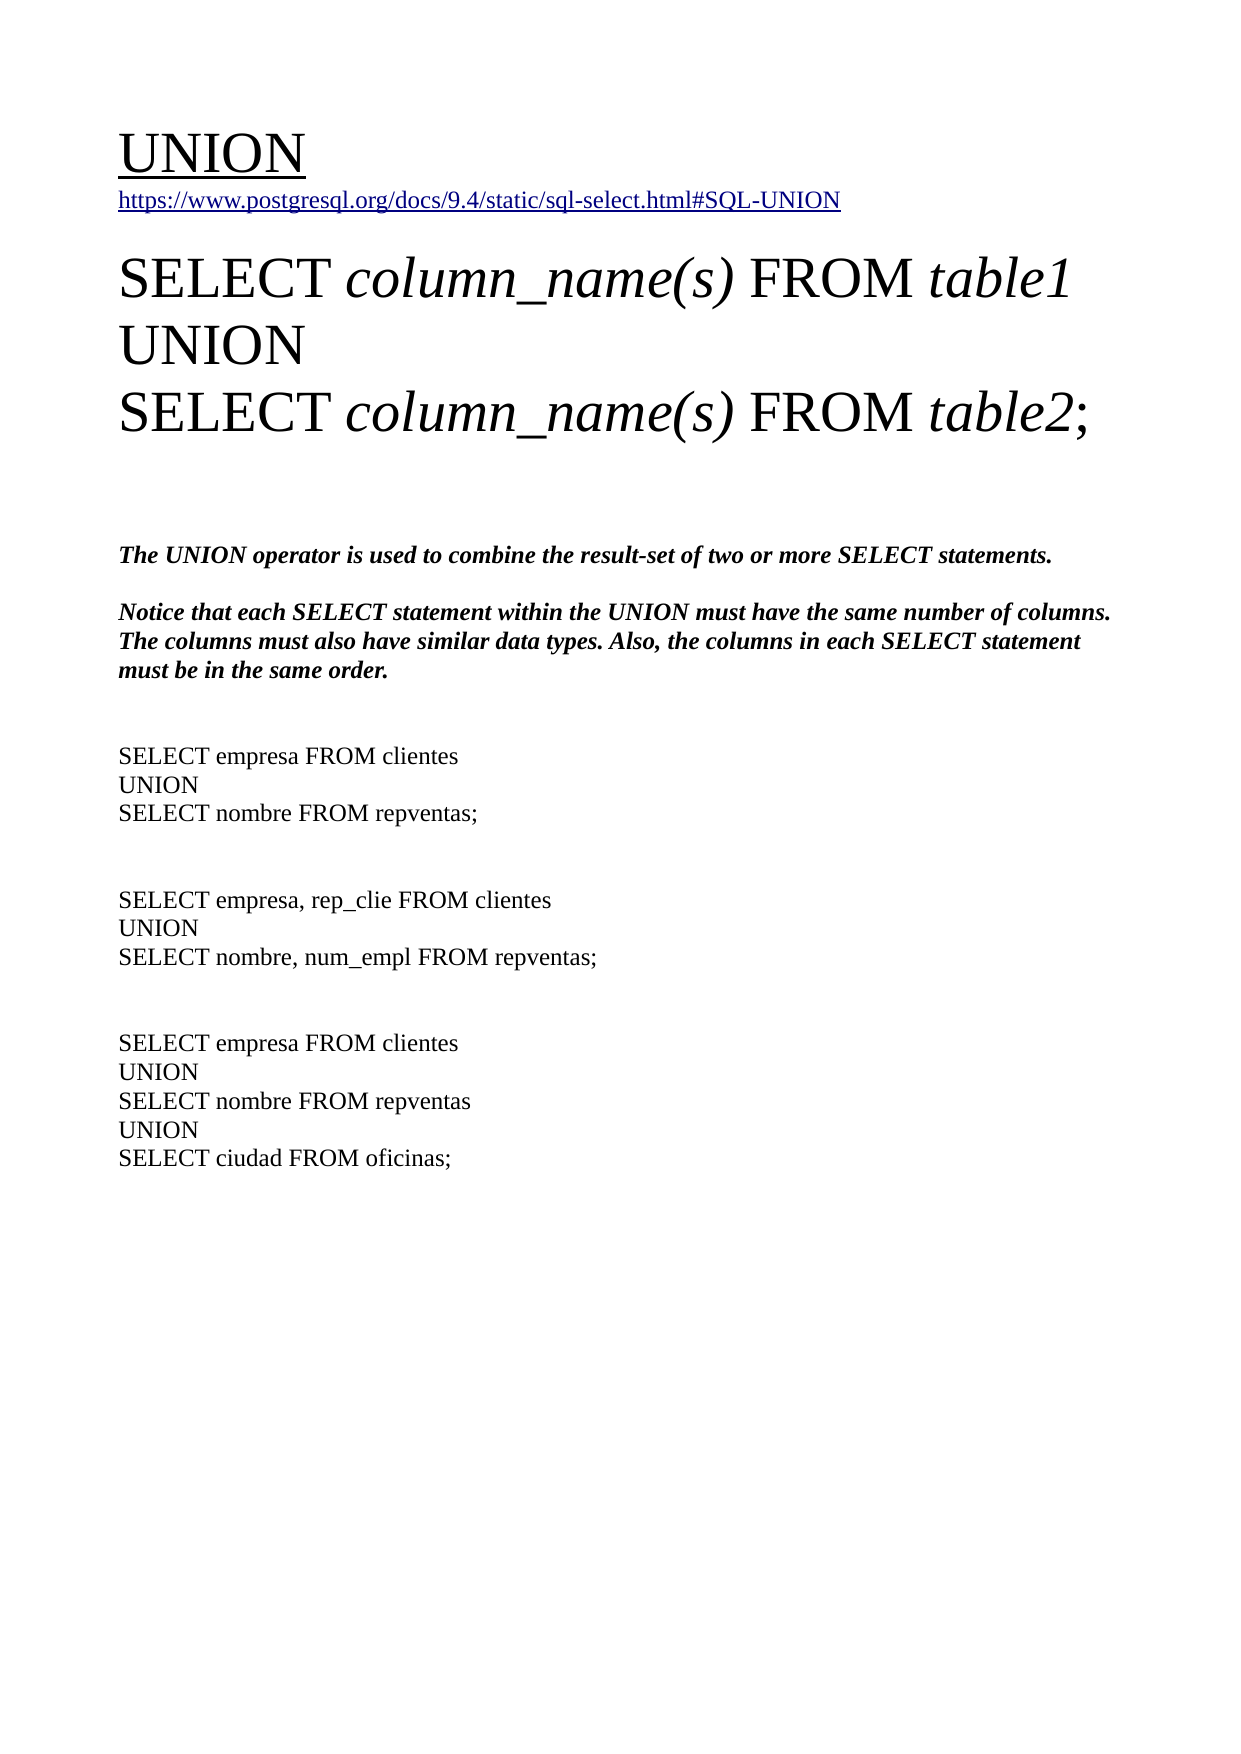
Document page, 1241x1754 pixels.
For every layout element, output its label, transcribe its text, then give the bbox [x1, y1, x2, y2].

text The UNION operator is used to combine the result-set of two or more SELECT statements. [118, 540, 1122, 568]
text UNION [118, 118, 1122, 185]
text SELECT empresa FROM clientes UNION SELECT nombre FROM repventas UNION SELECT ciudad FROM oficinas; [118, 1000, 1122, 1201]
text SELECT column_name(s) FROM table1 UNION SELECT column_name(s) FROM table2; [118, 243, 1122, 444]
text SELECT empresa FROM clientes UNION SELECT nombre FROM repventas; [118, 741, 1122, 856]
text Notice that each SELECT statement within the UNION must have the same number of columns. The columns must also have similar data types. Also, the columns in each SELECT statement must be in the same order. [118, 597, 1122, 683]
text SELECT empresa, rep_clie FROM clientes UNION SELECT nombre, num_empl FROM repventas; [118, 856, 1122, 1000]
text https://www.postgresql.org/docs/9.4/static/sql-select.html#SQL-UNION [118, 185, 1122, 214]
